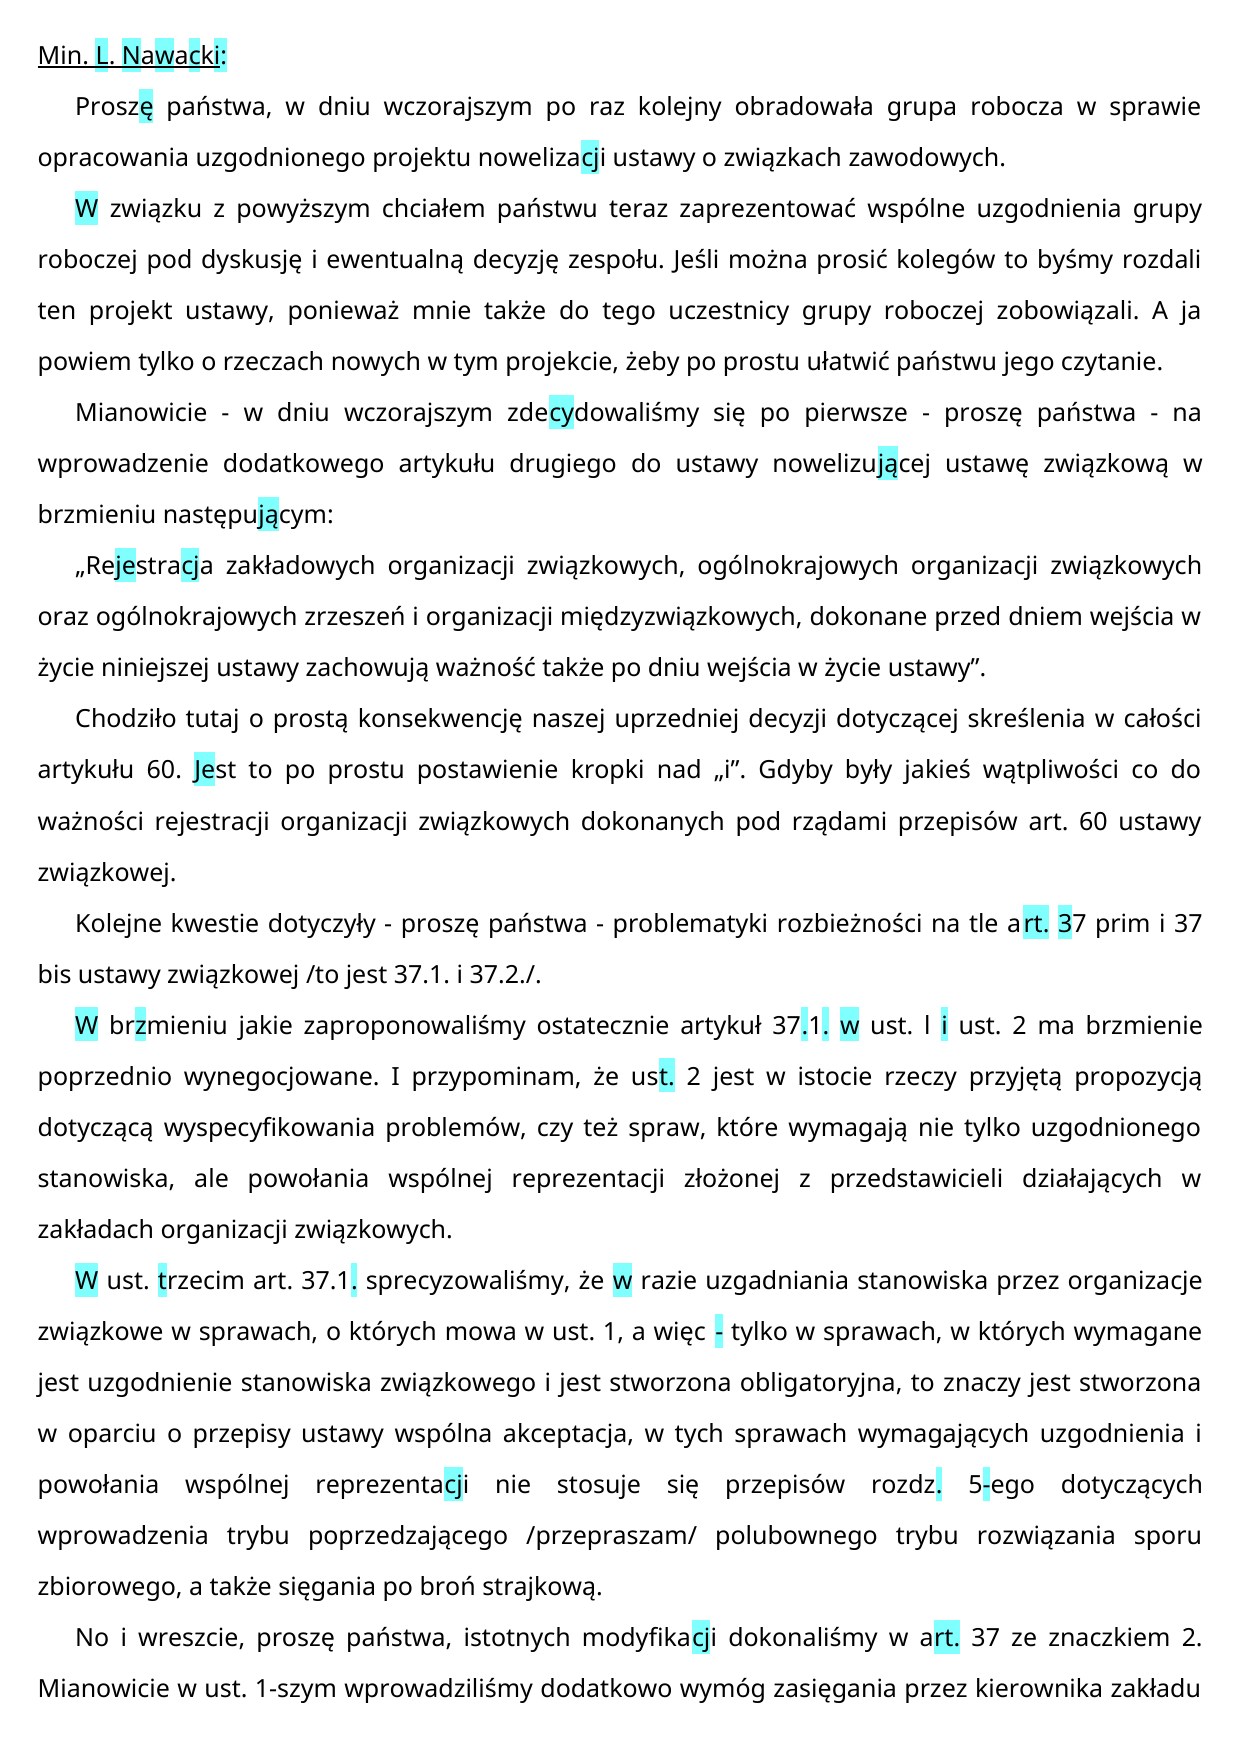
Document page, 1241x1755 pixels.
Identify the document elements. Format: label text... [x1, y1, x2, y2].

text Kolejne kwestie dotyczyły - proszę państwa - problematyki rozbieżności na tle art. 37 prim i 37 bis ustawy związkowej /to jest 37.1. i 37.2./. [37, 905, 1203, 990]
text W związku z powyższym chciałem państwu teraz zaprezentować wspólne uzgodnienia grupy roboczej pod dyskusję i ewentualną decyzję zespołu. Jeśli można prosić kolegów to byśmy rozdali ten projekt ustawy, ponieważ mnie także do tego uczestnicy grupy roboczej zobowiązali. A ja powiem tylko o rzeczach nowych w tym projekcie, żeby po prostu ułatwić państwu jego czytanie. [37, 191, 1203, 378]
text W brzmieniu jakie zaproponowaliśmy ostatecznie artykuł 37.1. w ust. l i ust. 2 ma brzmienie poprzednio wynegocjowane. I przypominam, że ust. 2 jest w istocie rzeczy przyjętą propozycją dotyczącą wyspecyfikowania problemów, czy też spraw, które wymagają nie tylko uzgodnionego stanowiska, ale powołania wspólnej reprezentacji złożonej z przedstawicieli działających w zakładach organizacji związkowych. [37, 1007, 1203, 1246]
text Chodziło tutaj o prostą konsekwencję naszej uprzedniej decyzji dotyczącej skreślenia w całości artykułu 60. Jest to po prostu postawienie kropki nad „i”. Gdyby były jakieś wątpliwości co do ważności rejestracji organizacji związkowych dokonanych pod rządami przepisów art. 60 ustawy związkowej. [37, 701, 1203, 888]
text Mianowicie - w dniu wczorajszym zdecydowaliśmy się po pierwsze - proszę państwa - na wprowadzenie dodatkowego artykułu drugiego do ustawy nowelizującej ustawę związkową w brzmieniu następującym: [37, 395, 1203, 531]
text Proszę państwa, w dniu wczorajszym po raz kolejny obradowała grupa robocza w sprawie opracowania uzgodnionego projektu nowelizacji ustawy o związkach zawodowych. [37, 88, 1203, 174]
text Min. L. Nawacki: [37, 37, 1203, 72]
text W ust. trzecim art. 37.1. sprecyzowaliśmy, że w razie uzgadniania stanowiska przez organizacje związkowe w sprawach, o których mowa w ust. 1, a więc - tylko w sprawach, w których wymagane jest uzgodnienie stanowiska związkowego i jest stworzona obligatoryjna, to znaczy jest stworzona w oparciu o przepisy ustawy wspólna akceptacja, w tych sprawach wymagających uzgodnienia i powołania wspólnej reprezentacji nie stosuje się przepisów rozdz. 5-ego dotyczących wprowadzenia trybu poprzedzającego /przepraszam/ polubownego trybu rozwiązania sporu zbiorowego, a także sięgania po broń strajkową. [37, 1262, 1203, 1603]
text „Rejestracja zakładowych organizacji związkowych, ogólnokrajowych organizacji związkowych oraz ogólnokrajowych zrzeszeń i organizacji międzyzwiązkowych, dokonane przed dniem wejścia w życie niniejszej ustawy zachowują ważność także po dniu wejścia w życie ustawy”. [37, 548, 1203, 684]
text No i wreszcie, proszę państwa, istotnych modyfikacji dokonaliśmy w art. 37 ze znaczkiem 2. Mianowicie w ust. 1-szym wprowadziliśmy dodatkowo wymóg zasięgania przez kierownika zakładu [37, 1620, 1203, 1705]
